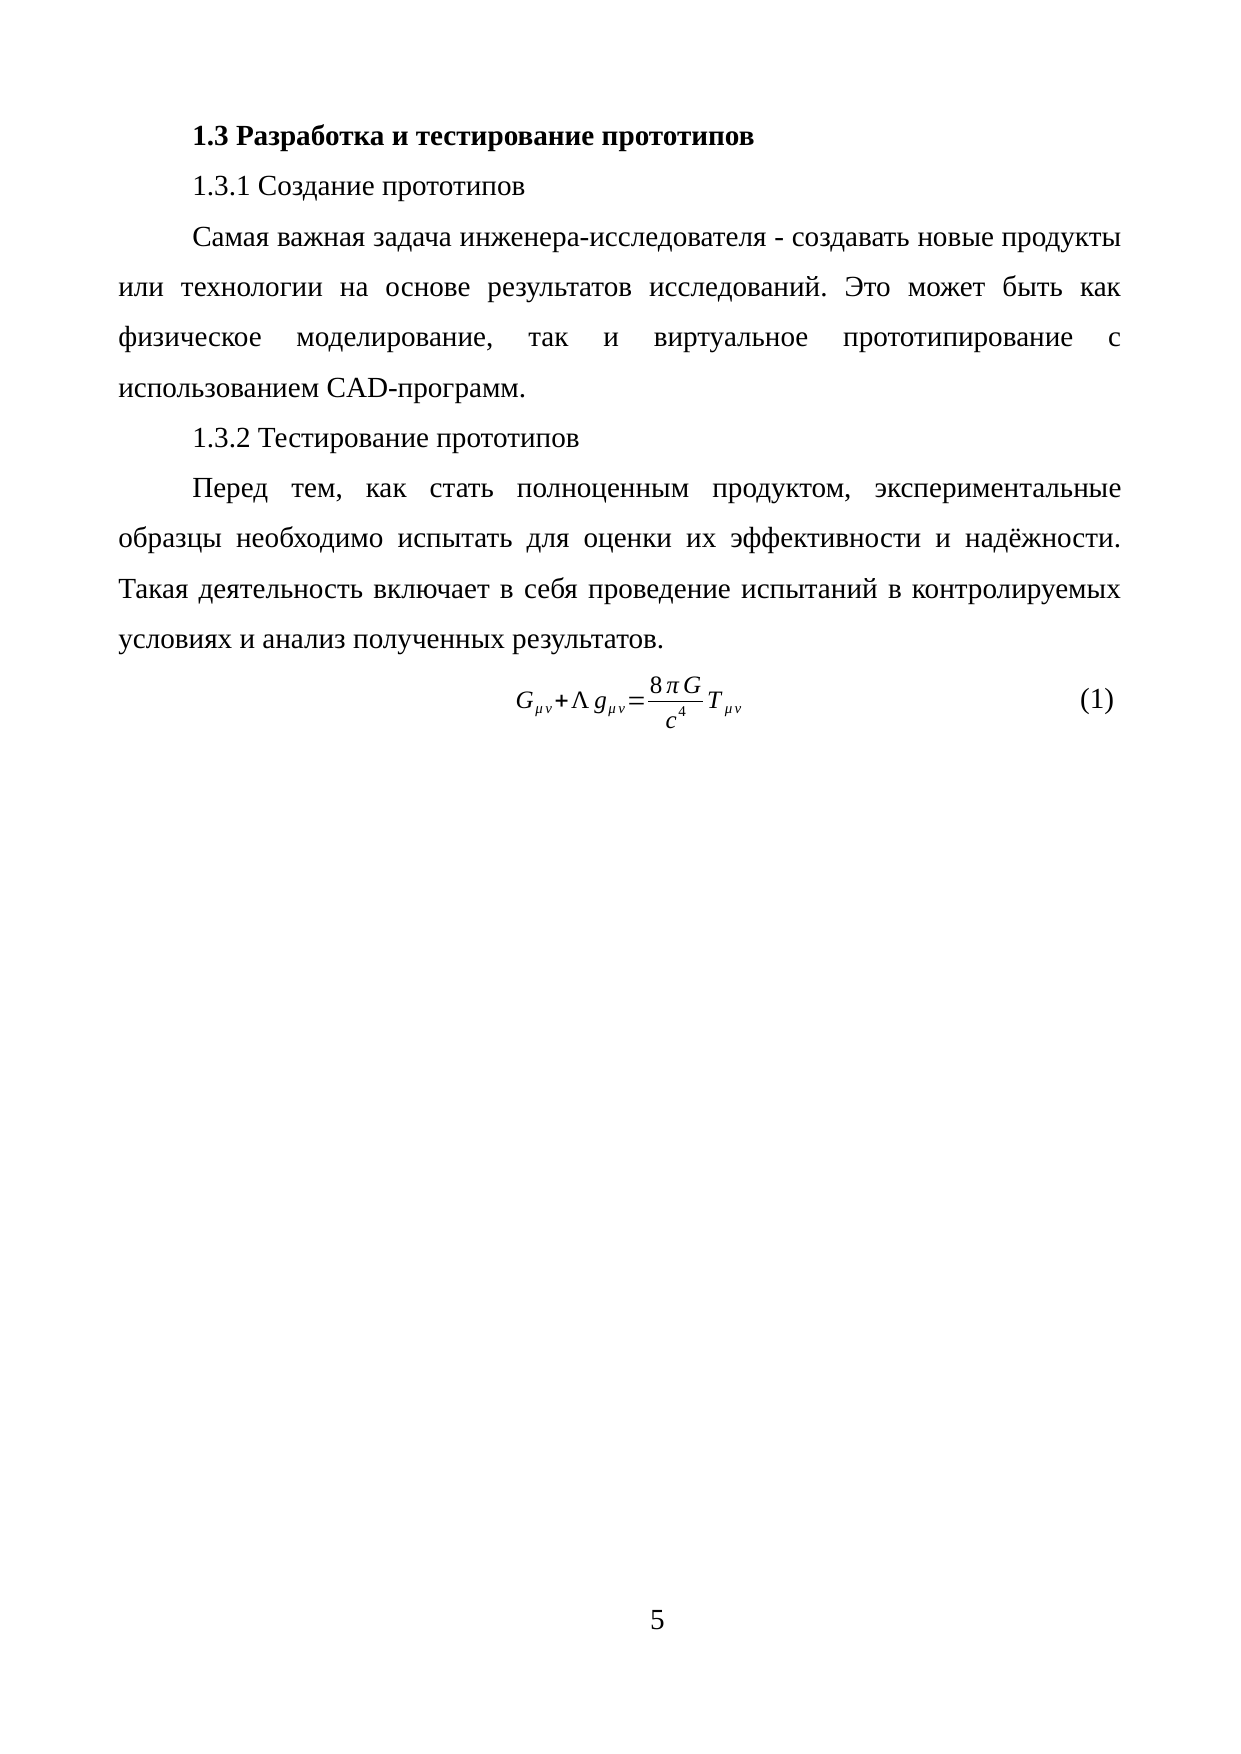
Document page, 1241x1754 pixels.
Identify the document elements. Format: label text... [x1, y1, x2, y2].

subtitle Тестирование прототипов [118, 420, 1122, 453]
subtitle Разработка и тестирование прототипов [118, 118, 1122, 152]
text Самая важная задача инженера-исследователя - создавать новые продукты или технологии на основе результатов исследований. Это может быть как физическое моделирование, так и виртуальное прототипирование с использованием CAD-программ. [118, 219, 1122, 403]
text Перед тем, как стать полноценным продуктом, экспериментальные образцы необходимо испытать для оценки их эффективности и надёжности. Такая деятельность включает в себя проведение испытаний в контролируемых условиях и анализ полученных результатов. [118, 470, 1122, 655]
text (1) [118, 672, 1122, 734]
subtitle Создание прототипов [118, 168, 1122, 202]
